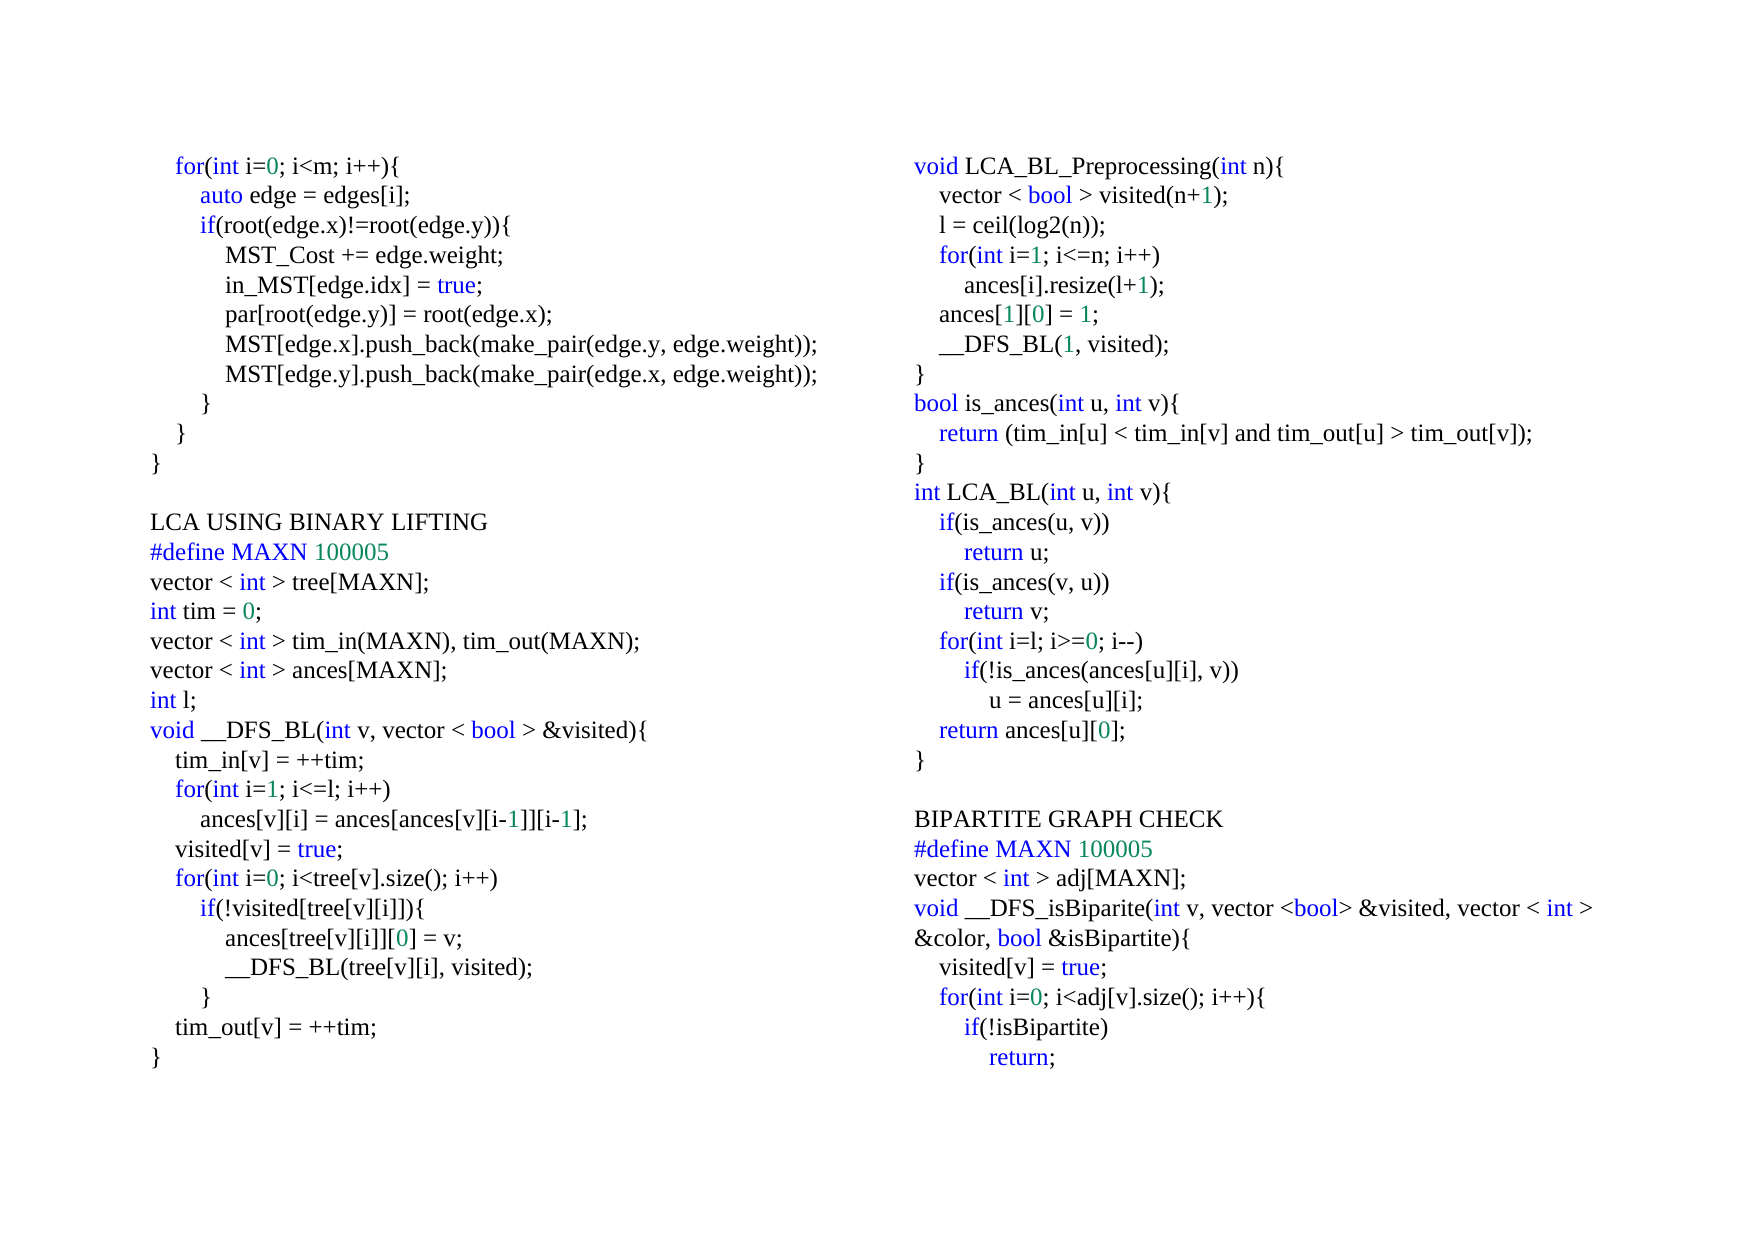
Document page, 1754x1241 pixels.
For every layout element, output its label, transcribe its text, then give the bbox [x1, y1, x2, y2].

text vector < bool > visited(n+1); [914, 180, 1604, 209]
text for(int i=l; i>=0; i--) [914, 625, 1604, 655]
text par[root(edge.y)] = root(edge.x); [150, 298, 840, 328]
text for(int i=0; i<m; i++){ [150, 150, 840, 180]
text return ances[u][0]; [914, 714, 1604, 744]
text } [150, 981, 840, 1011]
text visited[v] = true; [914, 952, 1604, 981]
text for(int i=0; i<adj[v].size(); i++){ [914, 981, 1604, 1011]
text int l; [150, 684, 840, 714]
text int LCA_BL(int u, int v){ [914, 477, 1604, 506]
text LCA USING BINARY LIFTING [150, 506, 840, 536]
text #define MAXN 100005 [150, 536, 840, 566]
text u = ances[u][i]; [914, 684, 1604, 714]
text BIPARTITE GRAPH CHECK [914, 803, 1604, 833]
text ances[tree[v][i]][0] = v; [150, 922, 840, 952]
text } [914, 744, 1604, 773]
text vector < int > tree[MAXN]; [150, 566, 840, 595]
text in_MST[edge.idx] = true; [150, 269, 840, 298]
text void __DFS_isBiparite(int v, vector <bool> &visited, vector < int > &color, bool &isBipartite){ [914, 892, 1604, 952]
text tim_in[v] = ++tim; [150, 744, 840, 773]
text } [150, 1041, 840, 1070]
text ances[i].resize(l+1); [914, 269, 1604, 298]
text MST[edge.y].push_back(make_pair(edge.x, edge.weight)); [150, 358, 840, 387]
text void __DFS_BL(int v, vector < bool > &visited){ [150, 714, 840, 744]
text if(root(edge.x)!=root(edge.y)){ [150, 209, 840, 239]
text } [150, 417, 840, 447]
text for(int i=1; i<=l; i++) [150, 773, 840, 803]
text } [150, 387, 840, 417]
text bool is_ances(int u, int v){ [914, 387, 1604, 417]
text vector < int > adj[MAXN]; [914, 862, 1604, 892]
text tim_out[v] = ++tim; [150, 1011, 840, 1041]
text int tim = 0; [150, 595, 840, 625]
text } [914, 358, 1604, 387]
text for(int i=0; i<tree[v].size(); i++) [150, 862, 840, 892]
text visited[v] = true; [150, 833, 840, 862]
text MST_Cost += edge.weight; [150, 239, 840, 269]
text if(!is_ances(ances[u][i], v)) [914, 655, 1604, 684]
text } [914, 447, 1604, 477]
text void LCA_BL_Preprocessing(int n){ [914, 150, 1604, 180]
text return v; [914, 595, 1604, 625]
text if(!isBipartite) [914, 1011, 1604, 1041]
text l = ceil(log2(n)); [914, 209, 1604, 239]
text ances[1][0] = 1; [914, 298, 1604, 328]
text if(is_ances(u, v)) [914, 506, 1604, 536]
text return u; [914, 536, 1604, 566]
text return; [914, 1041, 1604, 1070]
text if(is_ances(v, u)) [914, 566, 1604, 595]
text } [150, 447, 840, 477]
text vector < int > ances[MAXN]; [150, 655, 840, 684]
text __DFS_BL(1, visited); [914, 328, 1604, 358]
text for(int i=1; i<=n; i++) [914, 239, 1604, 269]
text auto edge = edges[i]; [150, 180, 840, 209]
text return (tim_in[u] < tim_in[v] and tim_out[u] > tim_out[v]); [914, 417, 1604, 447]
text if(!visited[tree[v][i]]){ [150, 892, 840, 922]
text __DFS_BL(tree[v][i], visited); [150, 952, 840, 981]
text vector < int > tim_in(MAXN), tim_out(MAXN); [150, 625, 840, 655]
text ances[v][i] = ances[ances[v][i-1]][i-1]; [150, 803, 840, 833]
text #define MAXN 100005 [914, 833, 1604, 862]
text MST[edge.x].push_back(make_pair(edge.y, edge.weight)); [150, 328, 840, 358]
